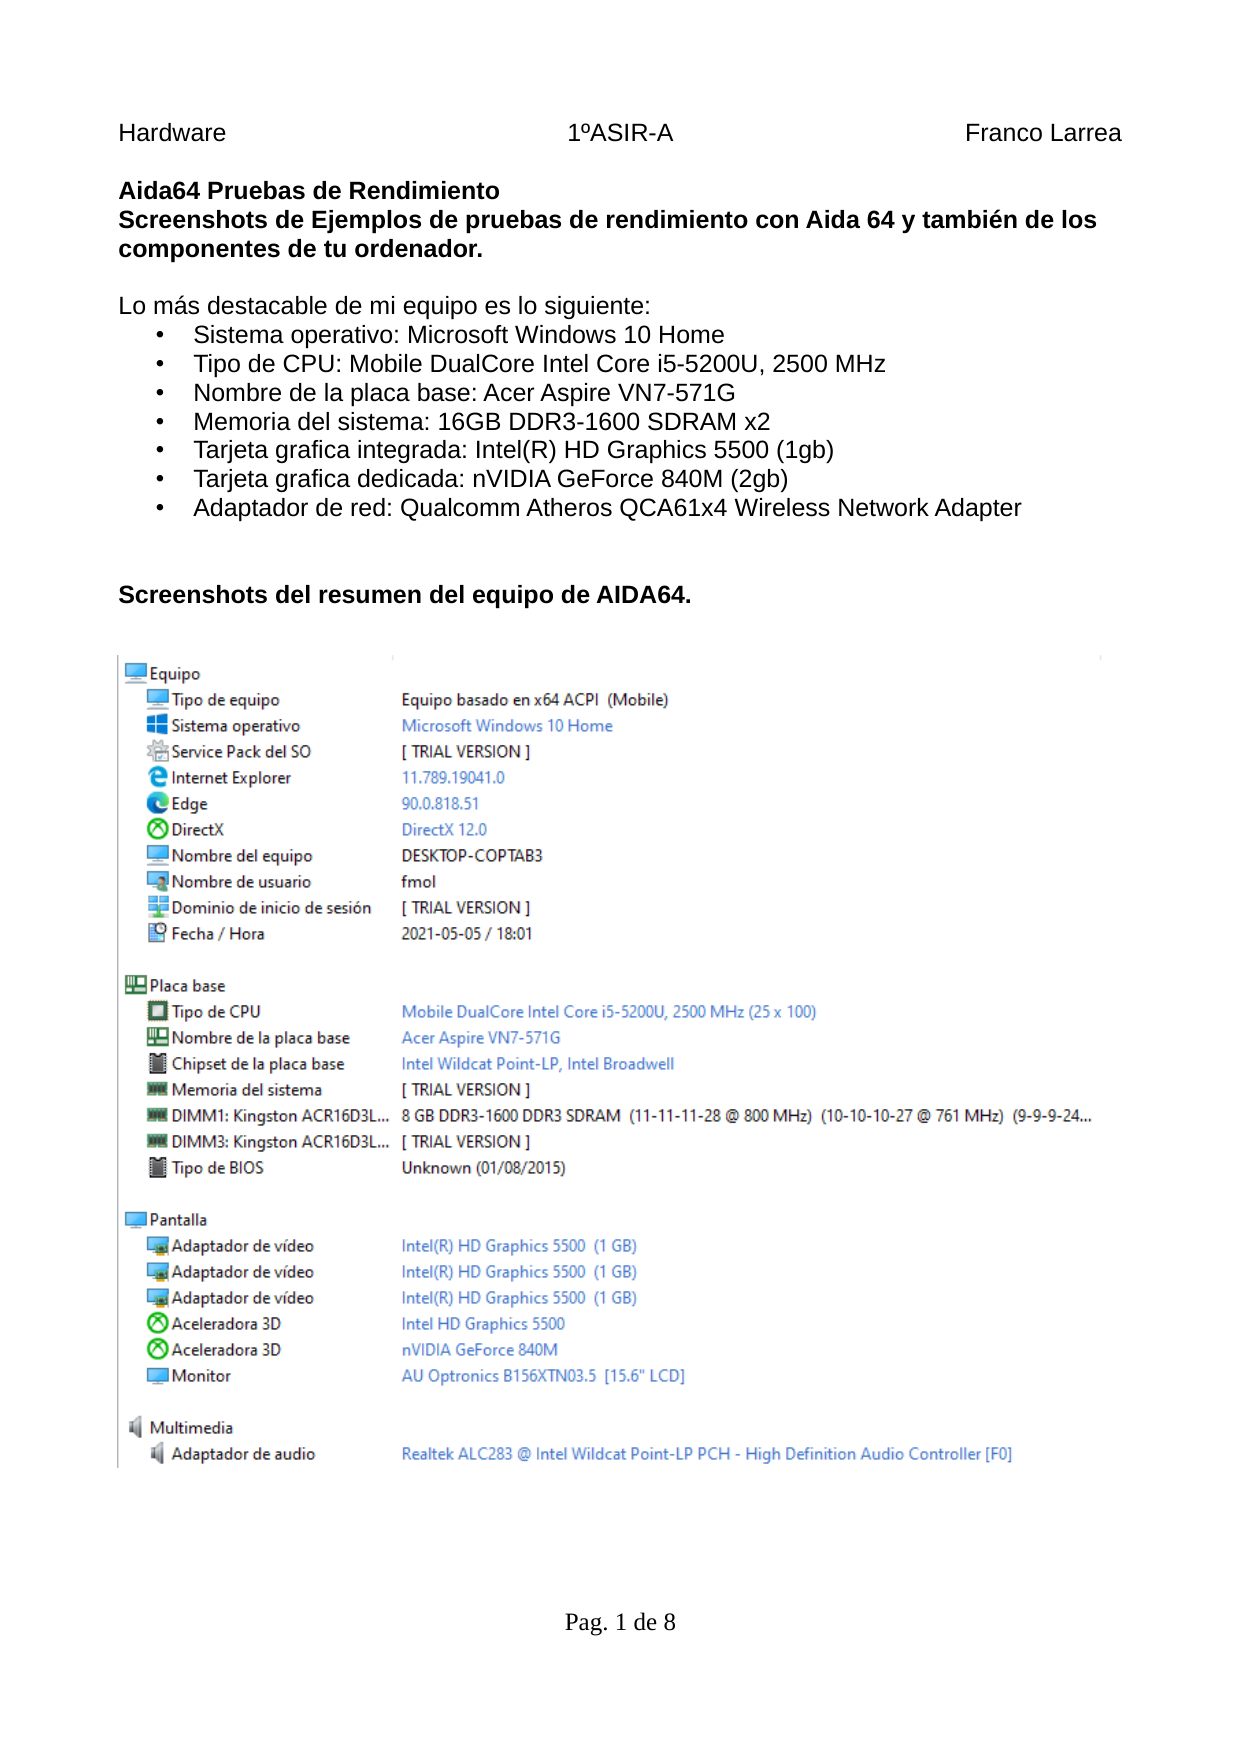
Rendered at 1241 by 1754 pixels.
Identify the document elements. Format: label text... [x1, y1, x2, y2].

list Tarjeta grafica dedicada: nVIDIA GeForce 840M (2gb) [156, 464, 1122, 493]
text Screenshots del resumen del equipo de AIDA64. [118, 579, 1122, 608]
text Aida64 Pruebas de Rendimiento [118, 176, 1122, 205]
list Nombre de la placa base: Acer Aspire VN7-571G [156, 378, 1122, 407]
list Adaptador de red: Qualcomm Atheros QCA61x4 Wireless Network Adapter [156, 493, 1122, 522]
text Lo más destacable de mi equipo es lo siguiente: [118, 291, 1122, 320]
list Tarjeta grafica integrada: Intel(R) HD Graphics 5500 (1gb) [156, 436, 1122, 464]
text Screenshots de Ejemplos de pruebas de rendimiento con Aida 64 y también de los componentes de tu ordenador. [118, 205, 1122, 263]
list Sistema operativo: Microsoft Windows 10 Home [156, 320, 1122, 349]
picture [117, 655, 1122, 1468]
list Tipo de CPU: Mobile DualCore Intel Core i5-5200U, 2500 MHz [156, 349, 1122, 378]
list Memoria del sistema: 16GB DDR3-1600 SDRAM x2 [156, 407, 1122, 436]
